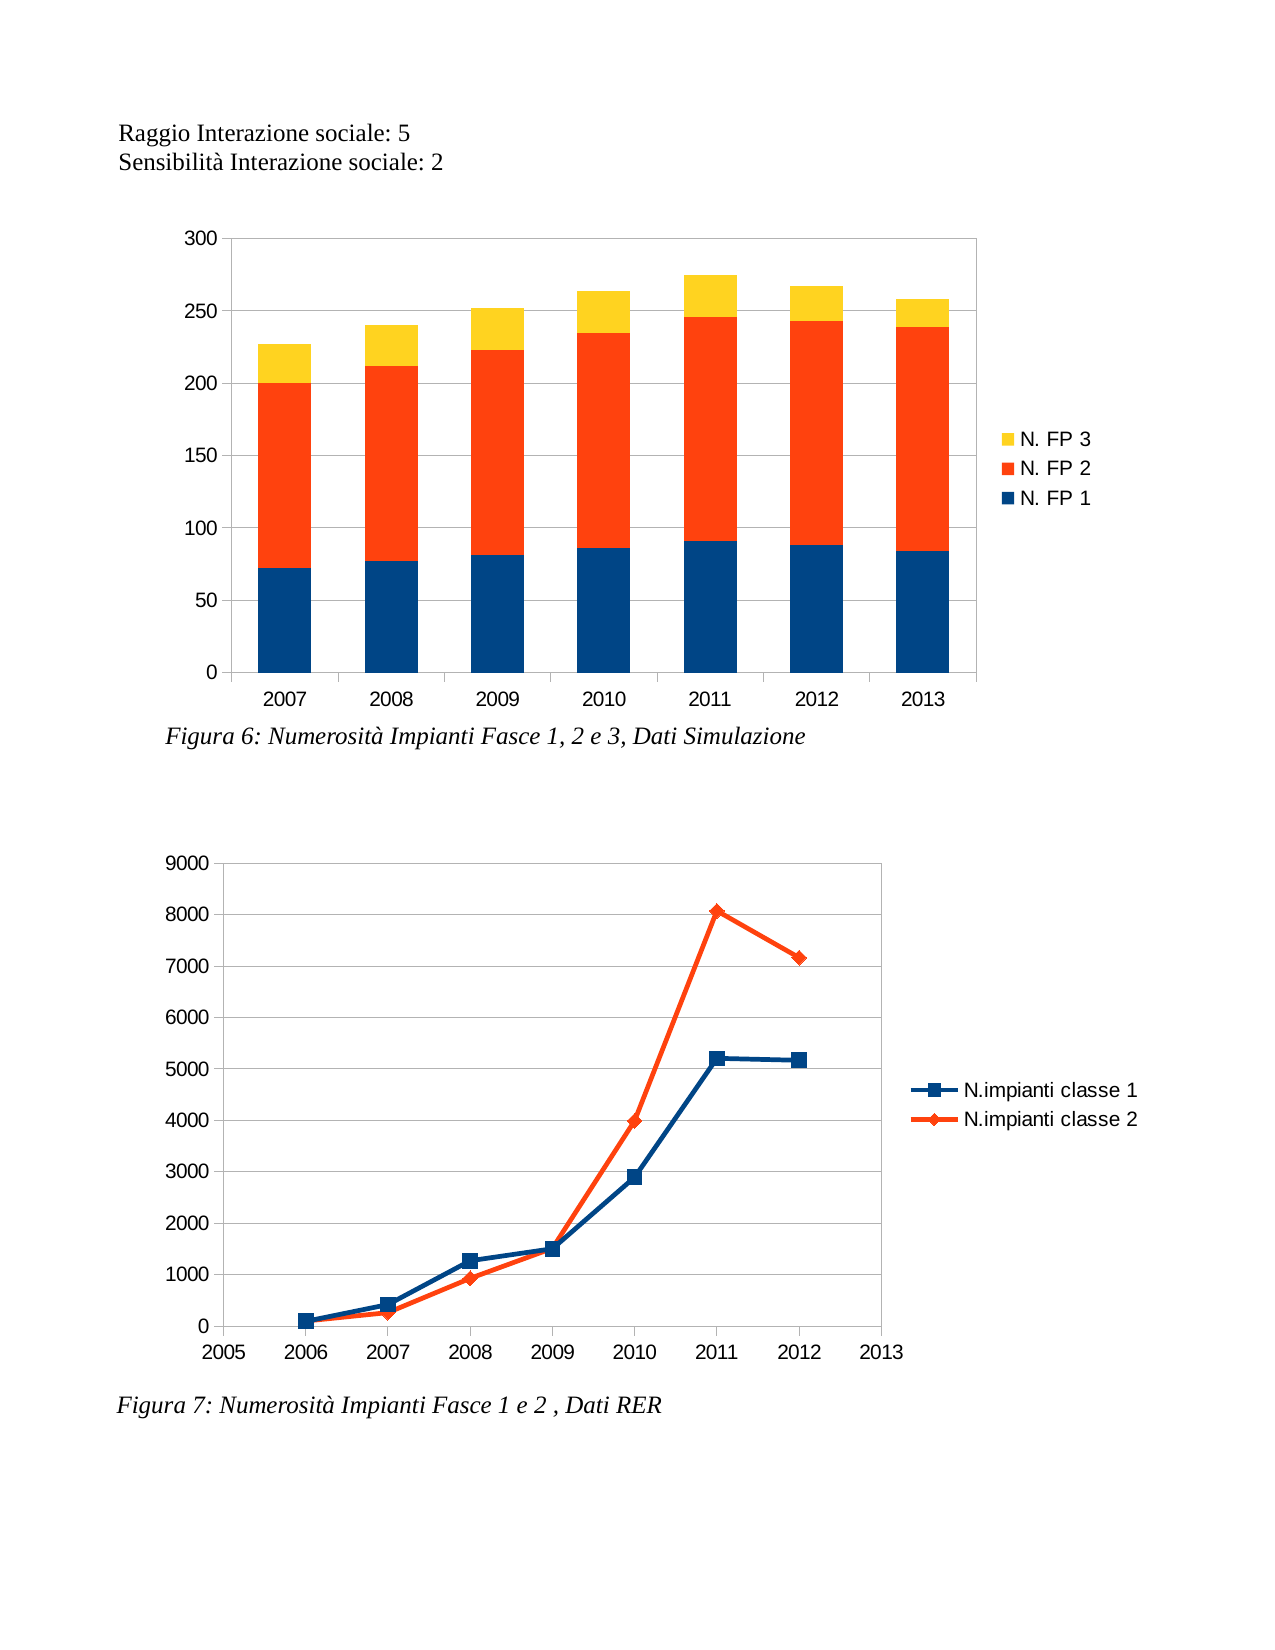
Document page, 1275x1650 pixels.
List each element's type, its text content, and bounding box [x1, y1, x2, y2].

text Raggio Interazione sociale: 5 [118, 118, 1157, 147]
text Sensibilità Interazione sociale: 2 [118, 147, 1157, 176]
text Figura 6: Numerosità Impianti Fasce 1, 2 e 3, Dati Simulazione [165, 721, 1110, 750]
text Figura 7: Numerosità Impianti Fasce 1 e 2 , Dati RER [116, 820, 1159, 1419]
